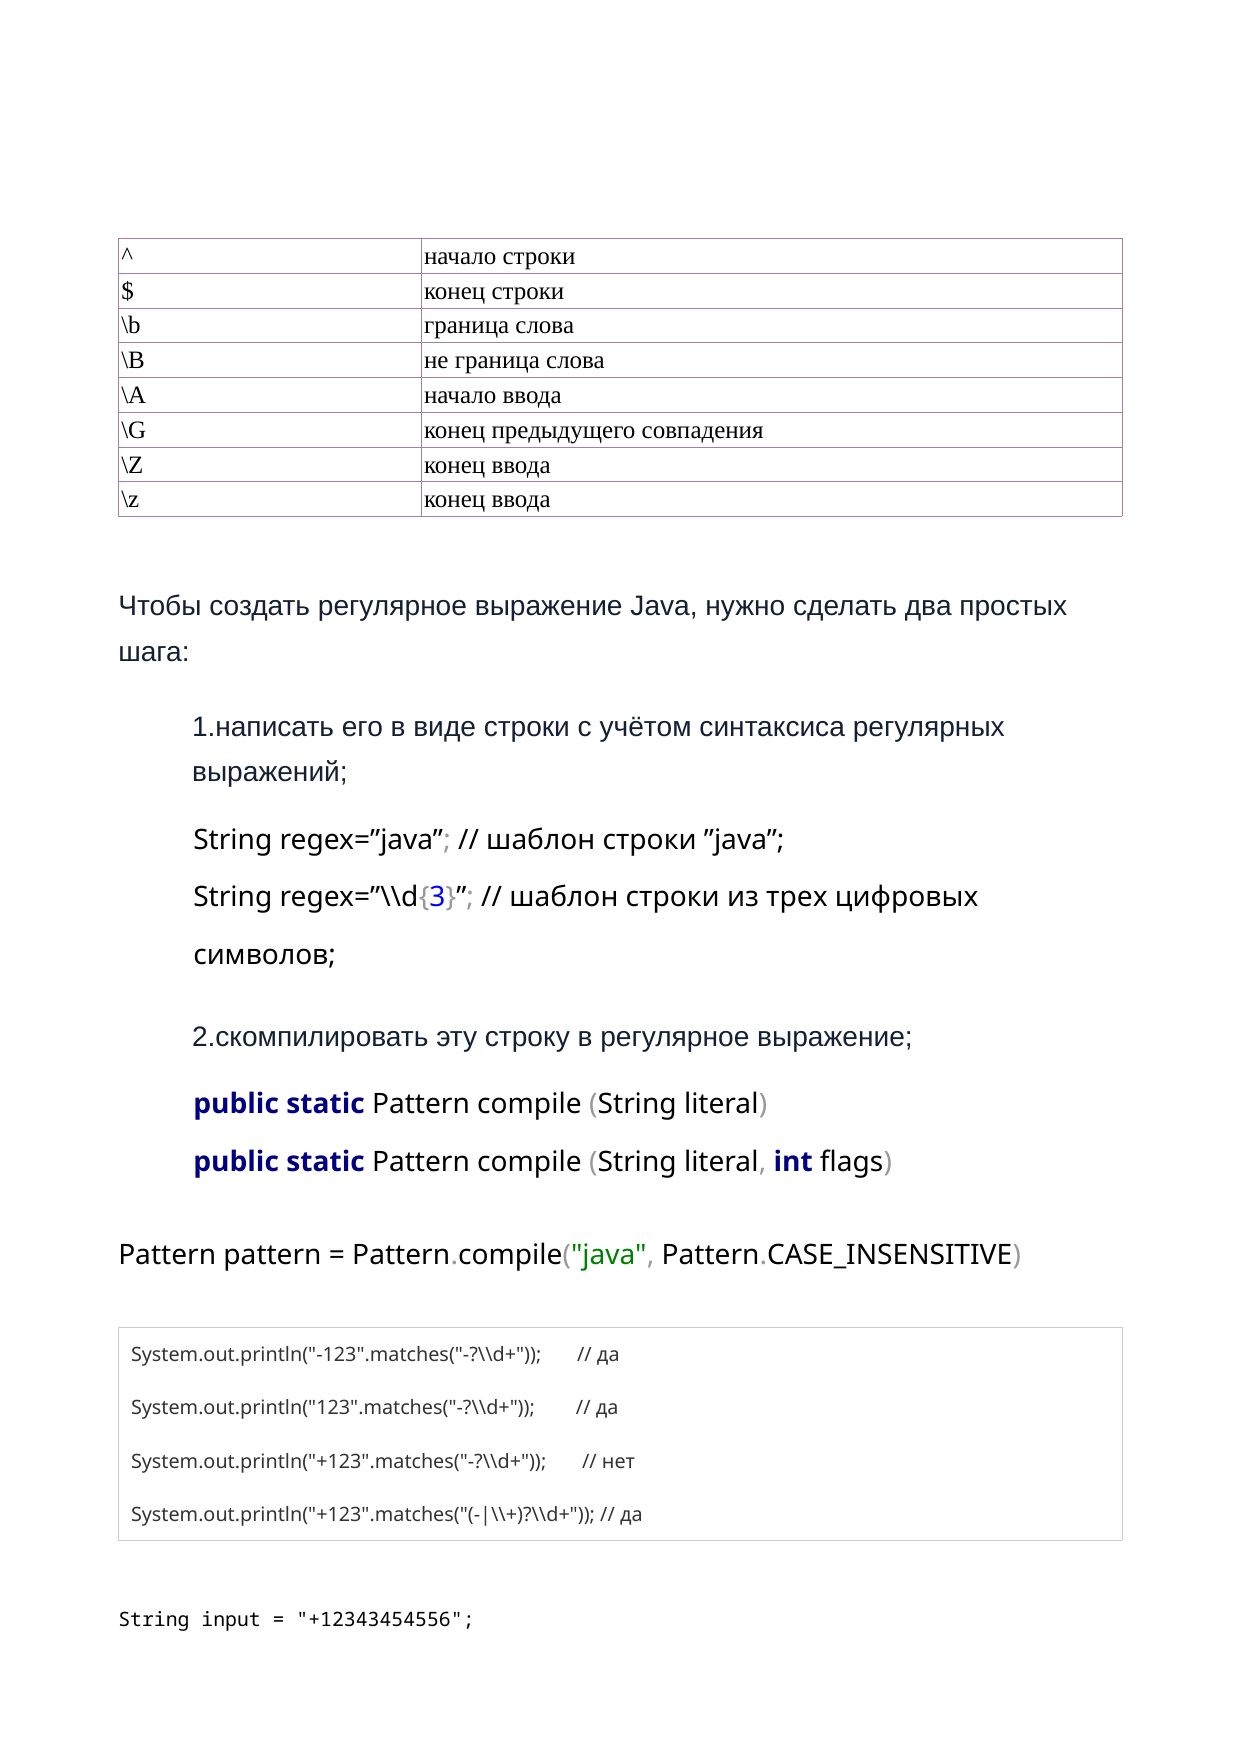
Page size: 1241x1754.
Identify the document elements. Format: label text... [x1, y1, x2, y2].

list public static Pattern compile (String literal, int flags) [156, 1141, 1122, 1179]
table_cell \A [119, 378, 421, 412]
table_cell конец ввода [422, 448, 1122, 481]
table_cell начало ввода [422, 378, 1122, 412]
table_cell граница слова [422, 309, 1122, 342]
table_cell \b [119, 309, 421, 342]
text System.out.println("-123".matches("-?\\d+")); // да [119, 1328, 1122, 1367]
list скомпилировать эту строку в регулярное выражение; [192, 1007, 1122, 1052]
table_cell конец предыдущего совпадения [422, 413, 1122, 447]
table_cell конец строки [422, 274, 1122, 307]
list String regex=”java”; // шаблон строки ”java”; [156, 819, 1122, 857]
table_cell \z [119, 482, 421, 516]
text System.out.println("123".matches("-?\\d+")); // да [119, 1381, 1122, 1420]
list String regex=”\\d{3}”; // шаблон строки из трех цифровых символов; [156, 877, 1122, 972]
text Pattern pattern = Pattern.compile("java", Pattern.CASE_INSENSITIVE) [118, 1234, 1122, 1272]
table_cell $ [119, 274, 421, 307]
table_cell \Z [119, 448, 421, 481]
table_cell \G [119, 413, 421, 447]
text System.out.println("+123".matches("(-|\\+)?\\d+")); // да [119, 1488, 1122, 1540]
list написать его в виде строки с учётом синтаксиса регулярных выражений; [192, 697, 1122, 788]
table_cell не граница слова [422, 343, 1122, 377]
table_header ^ [119, 239, 421, 273]
table_header String input = "+12343454556"; [118, 1603, 1122, 1632]
text System.out.println("+123".matches("-?\\d+")); // нет [119, 1434, 1122, 1474]
table_cell конец ввода [422, 482, 1122, 516]
table_cell \B [119, 343, 421, 377]
list public static Pattern compile (String literal) [156, 1084, 1122, 1122]
table_header начало строки [422, 239, 1122, 273]
text Чтобы создать регулярное выражение Java, нужно сделать два простых шага: [118, 576, 1122, 667]
